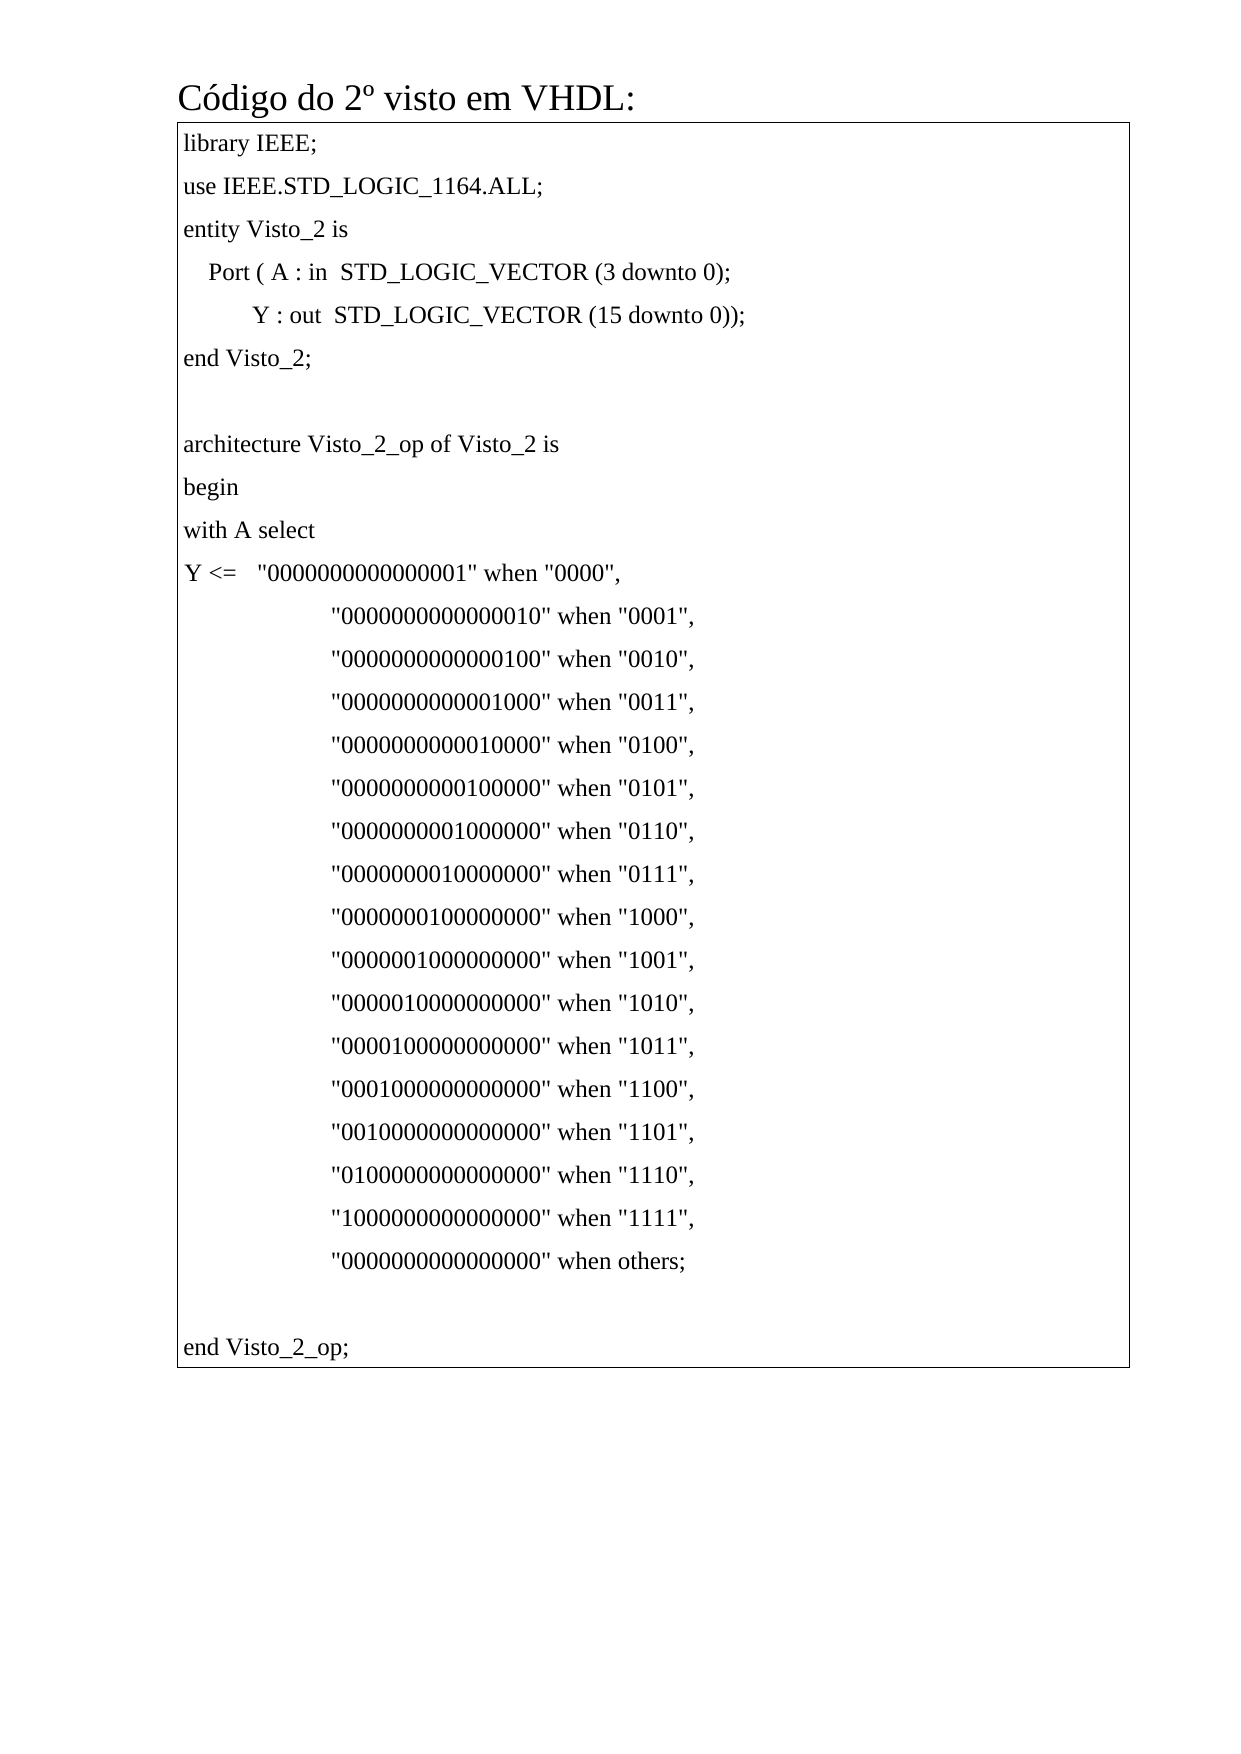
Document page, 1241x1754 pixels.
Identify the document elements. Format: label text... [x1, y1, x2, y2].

table_header library IEEE; use IEEE.STD_LOGIC_1164.ALL; entity Visto_2 is Port ( A : in STD_LOGIC_VECTOR (3 downto 0); Y : out STD_LOGIC_VECTOR (15 downto 0)); end Visto_2; architecture Visto_2_op of Visto_2 is begin with A select Y <= "0000000000000001" when "0000", "0000000000000010" when "0001", "0000000000000100" when "0010", "0000000000001000" when "0011", "0000000000010000" when "0100", "0000000000100000" when "0101", "0000000001000000" when "0110", "0000000010000000" when "0111", "0000000100000000" when "1000", "0000001000000000" when "1001", "0000010000000000" when "1010", "0000100000000000" when "1011", "0001000000000000" when "1100", "0010000000000000" when "1101", "0100000000000000" when "1110", "1000000000000000" when "1111", "0000000000000000" when others; end Visto_2_op; [178, 123, 1129, 1367]
text Código do 2º visto em VHDL: [177, 75, 1129, 118]
